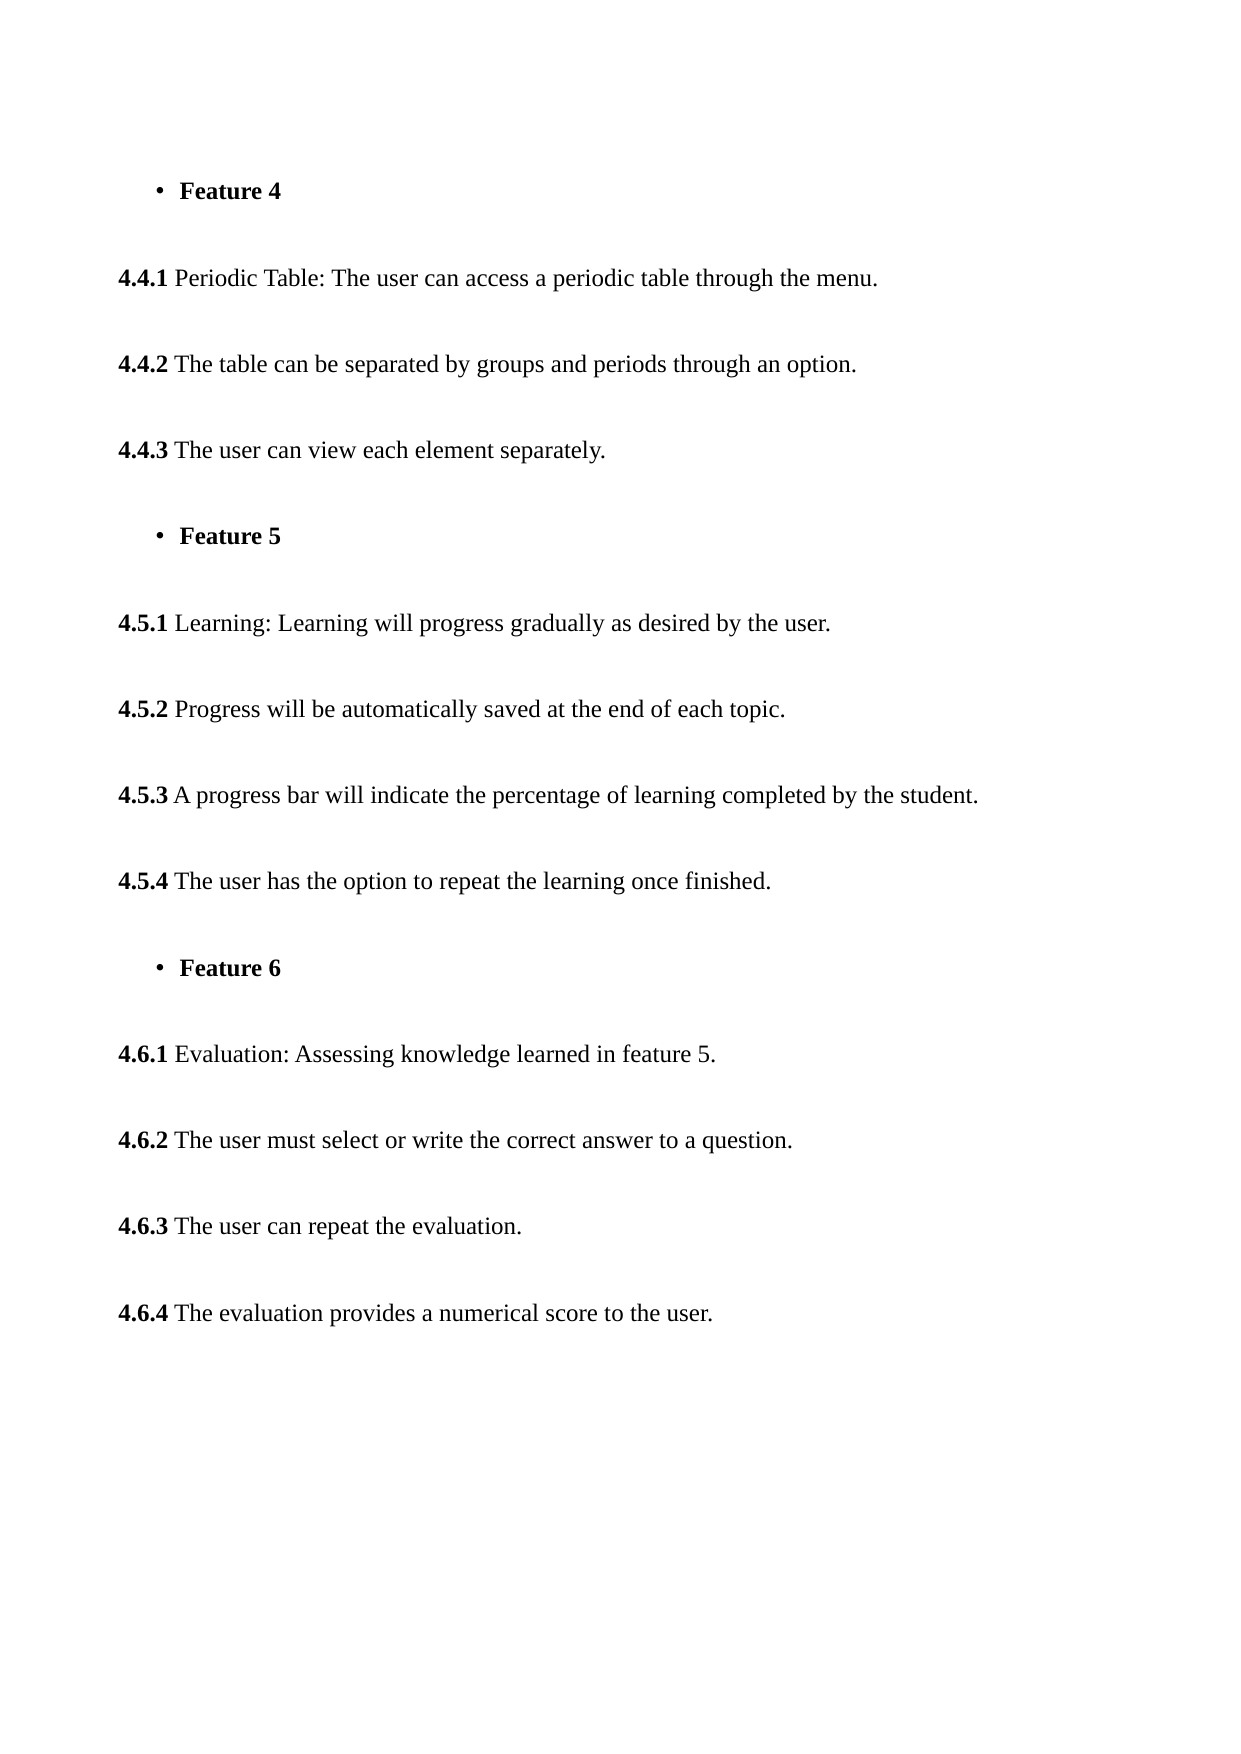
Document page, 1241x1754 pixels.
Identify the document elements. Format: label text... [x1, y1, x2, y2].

text 4.6.2 The user must select or write the correct answer to a question. [118, 1125, 1122, 1154]
text 4.4.2 The table can be separated by groups and periods through an option. [118, 349, 1122, 378]
text 4.5.3 A progress bar will indicate the percentage of learning completed by the student. [118, 780, 1122, 809]
text 4.5.1 Learning: Learning will progress gradually as desired by the user. [118, 608, 1122, 636]
list Feature 6 [156, 953, 1122, 981]
list Feature 5 [156, 521, 1122, 550]
list Feature 4 [156, 176, 1122, 205]
text 4.4.1 Periodic Table: The user can access a periodic table through the menu. [118, 263, 1122, 291]
text 4.6.3 The user can repeat the evaluation. [118, 1211, 1122, 1240]
text 4.5.2 Progress will be automatically saved at the end of each topic. [118, 694, 1122, 723]
text 4.4.3 The user can view each element separately. [118, 435, 1122, 464]
text 4.5.4 The user has the option to repeat the learning once finished. [118, 866, 1122, 895]
text 4.6.1 Evaluation: Assessing knowledge learned in feature 5. [118, 1039, 1122, 1068]
text 4.6.4 The evaluation provides a numerical score to the user. [118, 1298, 1122, 1326]
